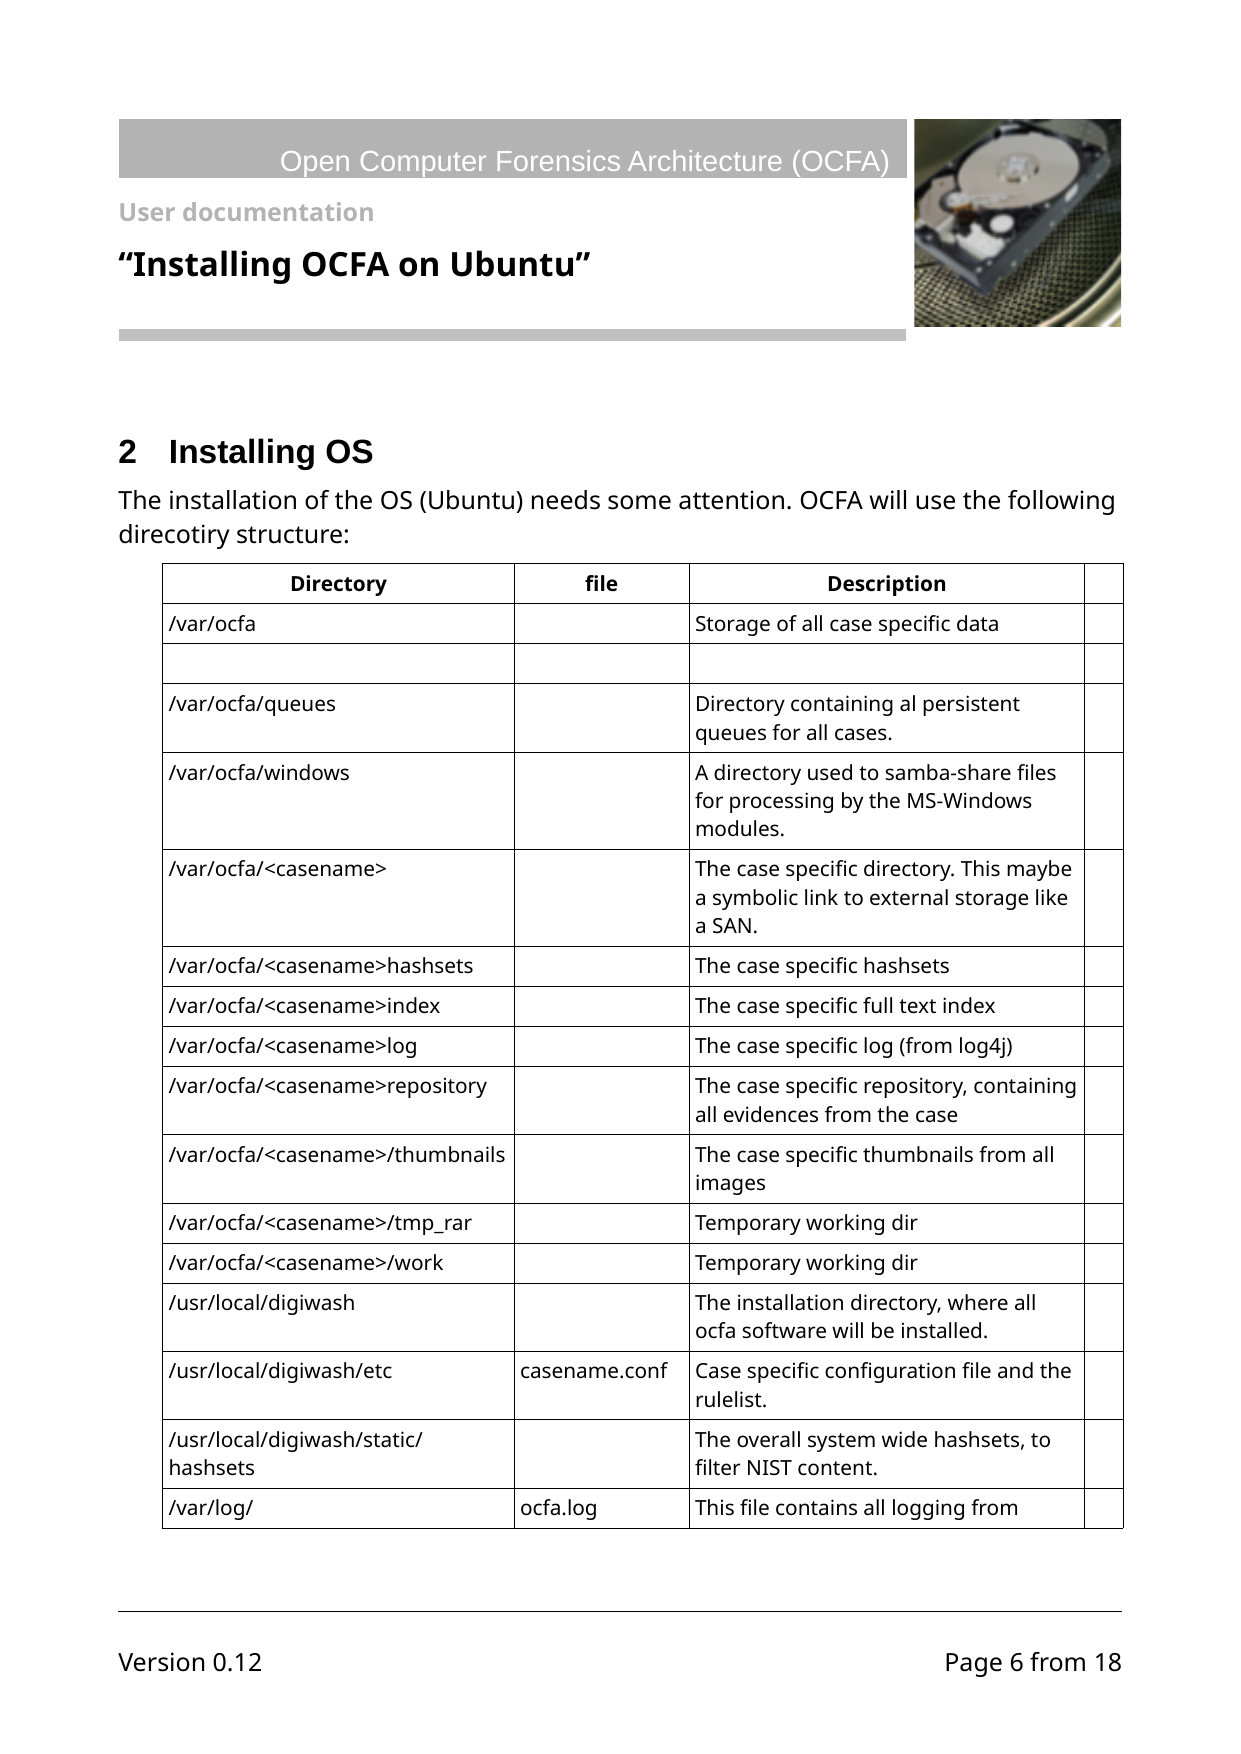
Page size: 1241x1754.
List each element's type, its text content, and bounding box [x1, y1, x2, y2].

table_cell [690, 644, 1084, 683]
table_cell The case specific directory. This maybe a symbolic link to external storage like a SAN. [690, 850, 1084, 946]
table_cell /var/ocfa/<casename>index [163, 987, 514, 1026]
table_cell [515, 604, 689, 643]
table_cell [1085, 1135, 1123, 1202]
table_cell The case specific thumbnails from all images [690, 1135, 1084, 1202]
picture [914, 119, 1122, 327]
table_cell The case specific log (from log4j) [690, 1027, 1084, 1066]
table_cell The installation directory, where all ocfa software will be installed. [690, 1284, 1084, 1351]
table_cell casename.conf [515, 1352, 689, 1419]
table_cell /var/ocfa/<casename>hashsets [163, 947, 514, 986]
table_cell /var/ocfa/<casename> [163, 850, 514, 946]
table_cell Storage of all case specific data [690, 604, 1084, 643]
table_header Directory [163, 564, 514, 603]
table_cell /usr/local/digiwash [163, 1284, 514, 1351]
table_cell /var/log/ [163, 1489, 514, 1528]
table_header Description [690, 564, 1084, 603]
subtitle Installing OS [118, 432, 1122, 470]
table_header file [515, 564, 689, 603]
table_cell [515, 947, 689, 986]
table_cell Temporary working dir [690, 1244, 1084, 1282]
table_cell /var/ocfa/<casename>/work [163, 1244, 514, 1282]
table_cell [515, 1204, 689, 1242]
table_cell [515, 987, 689, 1026]
table_cell /usr/local/digiwash/etc [163, 1352, 514, 1419]
table_cell [515, 753, 689, 849]
table_cell /var/ocfa/<casename>log [163, 1027, 514, 1066]
table_cell [1085, 987, 1123, 1026]
table_cell The overall system wide hashsets, to filter NIST content. [690, 1420, 1084, 1488]
table_cell [515, 1420, 689, 1488]
table_cell The case specific full text index [690, 987, 1084, 1026]
table_cell [515, 1067, 689, 1134]
table_cell [1085, 1489, 1123, 1528]
table_cell [1085, 1420, 1123, 1488]
table_cell [515, 684, 689, 752]
table_cell [1085, 684, 1123, 752]
table_cell ocfa.log [515, 1489, 689, 1528]
table_cell [515, 644, 689, 683]
table_cell [1085, 1067, 1123, 1134]
table_cell /var/ocfa/<casename>/thumbnails [163, 1135, 514, 1202]
table_cell [1085, 1284, 1123, 1351]
table_cell Directory containing al persistent queues for all cases. [690, 684, 1084, 752]
table_cell [1085, 644, 1123, 683]
table_cell /var/ocfa/windows [163, 753, 514, 849]
table_cell [515, 850, 689, 946]
table_cell /var/ocfa [163, 604, 514, 643]
table_cell [515, 1284, 689, 1351]
table_cell The case specific hashsets [690, 947, 1084, 986]
table_cell This file contains all logging from [690, 1489, 1084, 1528]
table_cell [1085, 1027, 1123, 1066]
table_cell /usr/local/digiwash/static/hashsets [163, 1420, 514, 1488]
table_cell Temporary working dir [690, 1204, 1084, 1242]
table_cell A directory used to samba-share files for processing by the MS-Windows modules. [690, 753, 1084, 849]
table_cell The case specific repository, containing all evidences from the case [690, 1067, 1084, 1134]
table_cell Case specific configuration file and the rulelist. [690, 1352, 1084, 1419]
table_cell [1085, 850, 1123, 946]
table_cell /var/ocfa/queues [163, 684, 514, 752]
table_cell /var/ocfa/<casename>repository [163, 1067, 514, 1134]
table_cell [1085, 753, 1123, 849]
table_cell [515, 1135, 689, 1202]
table_cell [515, 1027, 689, 1066]
table_cell [1085, 1244, 1123, 1282]
table_cell [1085, 604, 1123, 643]
text The installation of the OS (Ubuntu) needs some attention. OCFA will use the following direcotiry structure: [118, 483, 1122, 551]
table_cell /var/ocfa/<casename>/tmp_rar [163, 1204, 514, 1242]
table_header [1085, 564, 1123, 603]
table_cell [1085, 947, 1123, 986]
table_cell [1085, 1352, 1123, 1419]
table_cell [163, 644, 514, 683]
table_cell [1085, 1204, 1123, 1242]
table_cell [515, 1244, 689, 1282]
